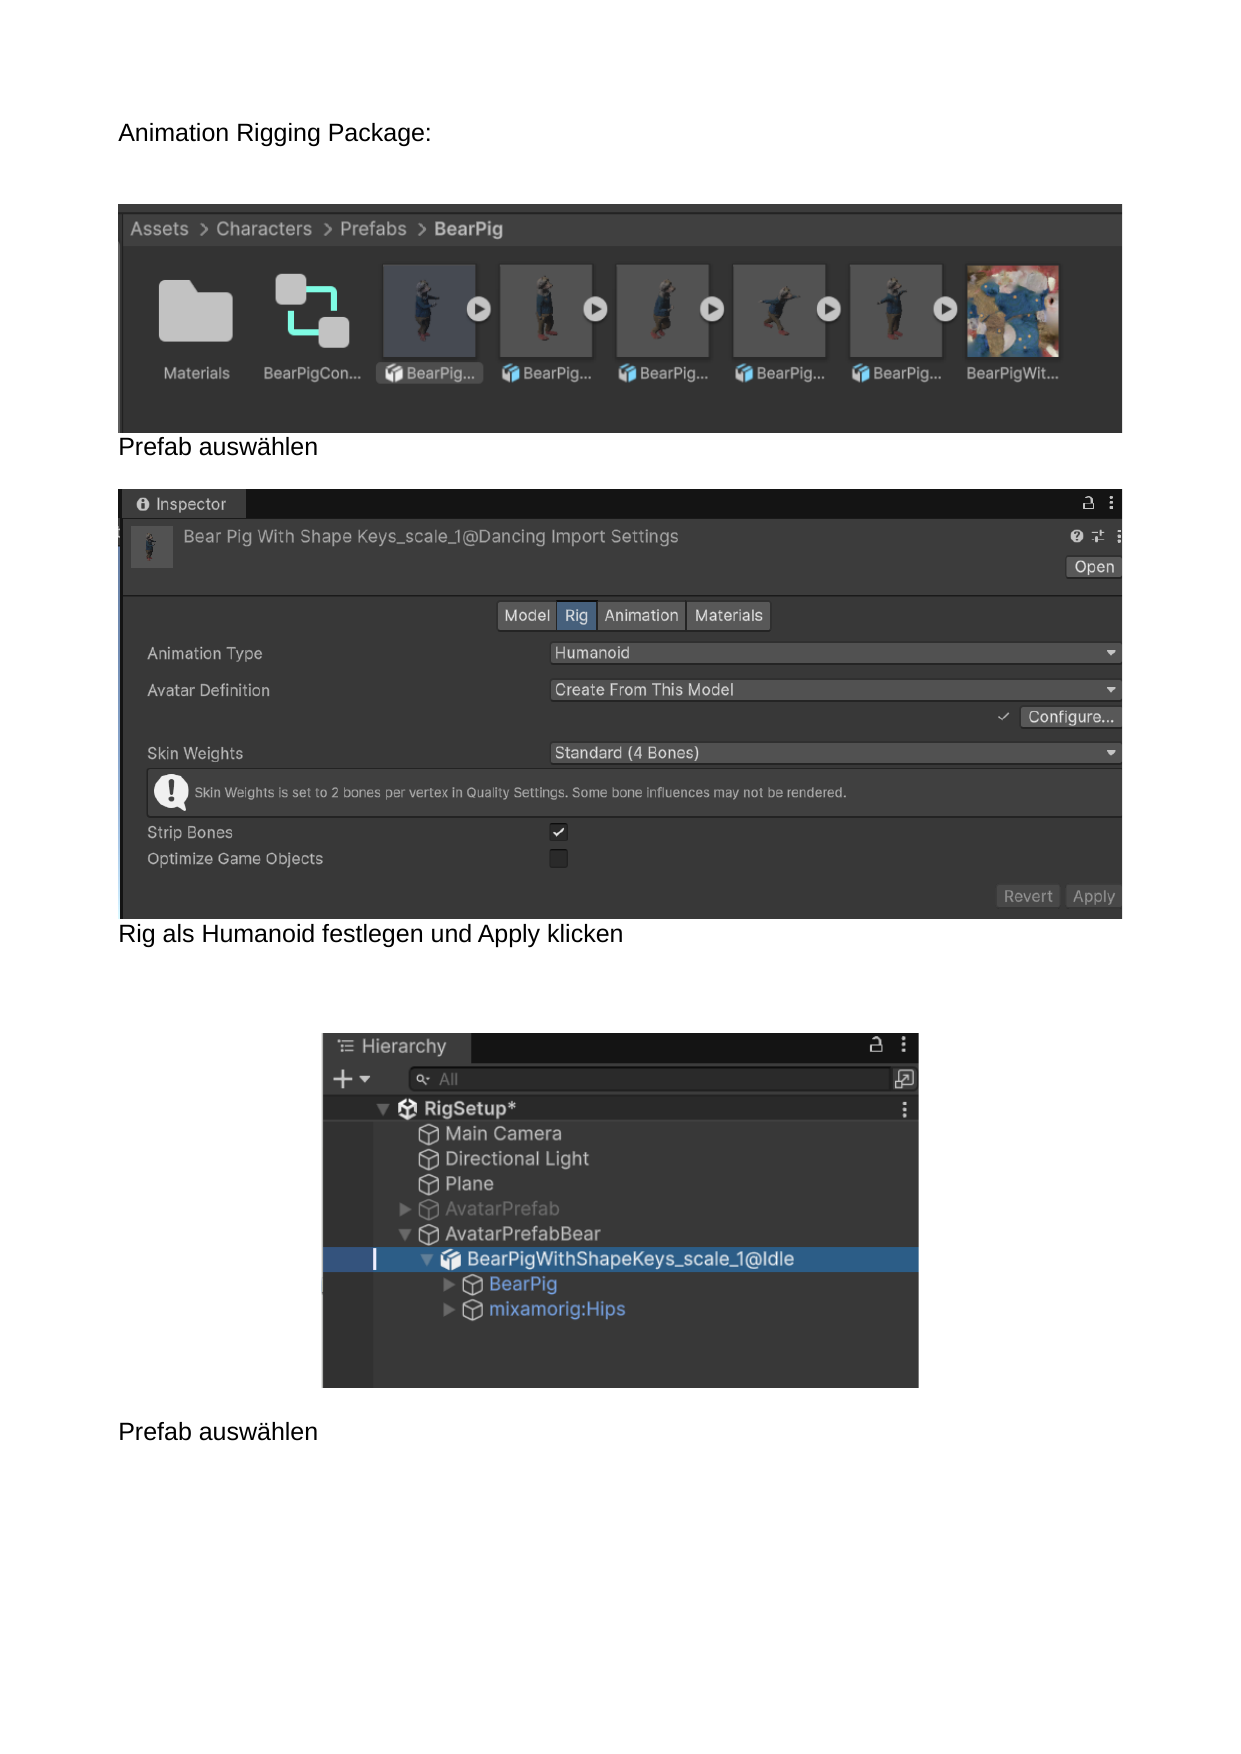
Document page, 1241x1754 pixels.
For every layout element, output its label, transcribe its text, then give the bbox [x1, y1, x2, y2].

text Animation Rigging Package: [118, 118, 1122, 147]
picture [321, 1033, 919, 1388]
text Prefab auswählen [118, 1417, 1122, 1445]
picture [118, 204, 1123, 433]
text Prefab auswählen [118, 433, 1122, 461]
text Rig als Humanoid festlegen und Apply klicken [118, 919, 1122, 947]
picture [118, 489, 1123, 919]
